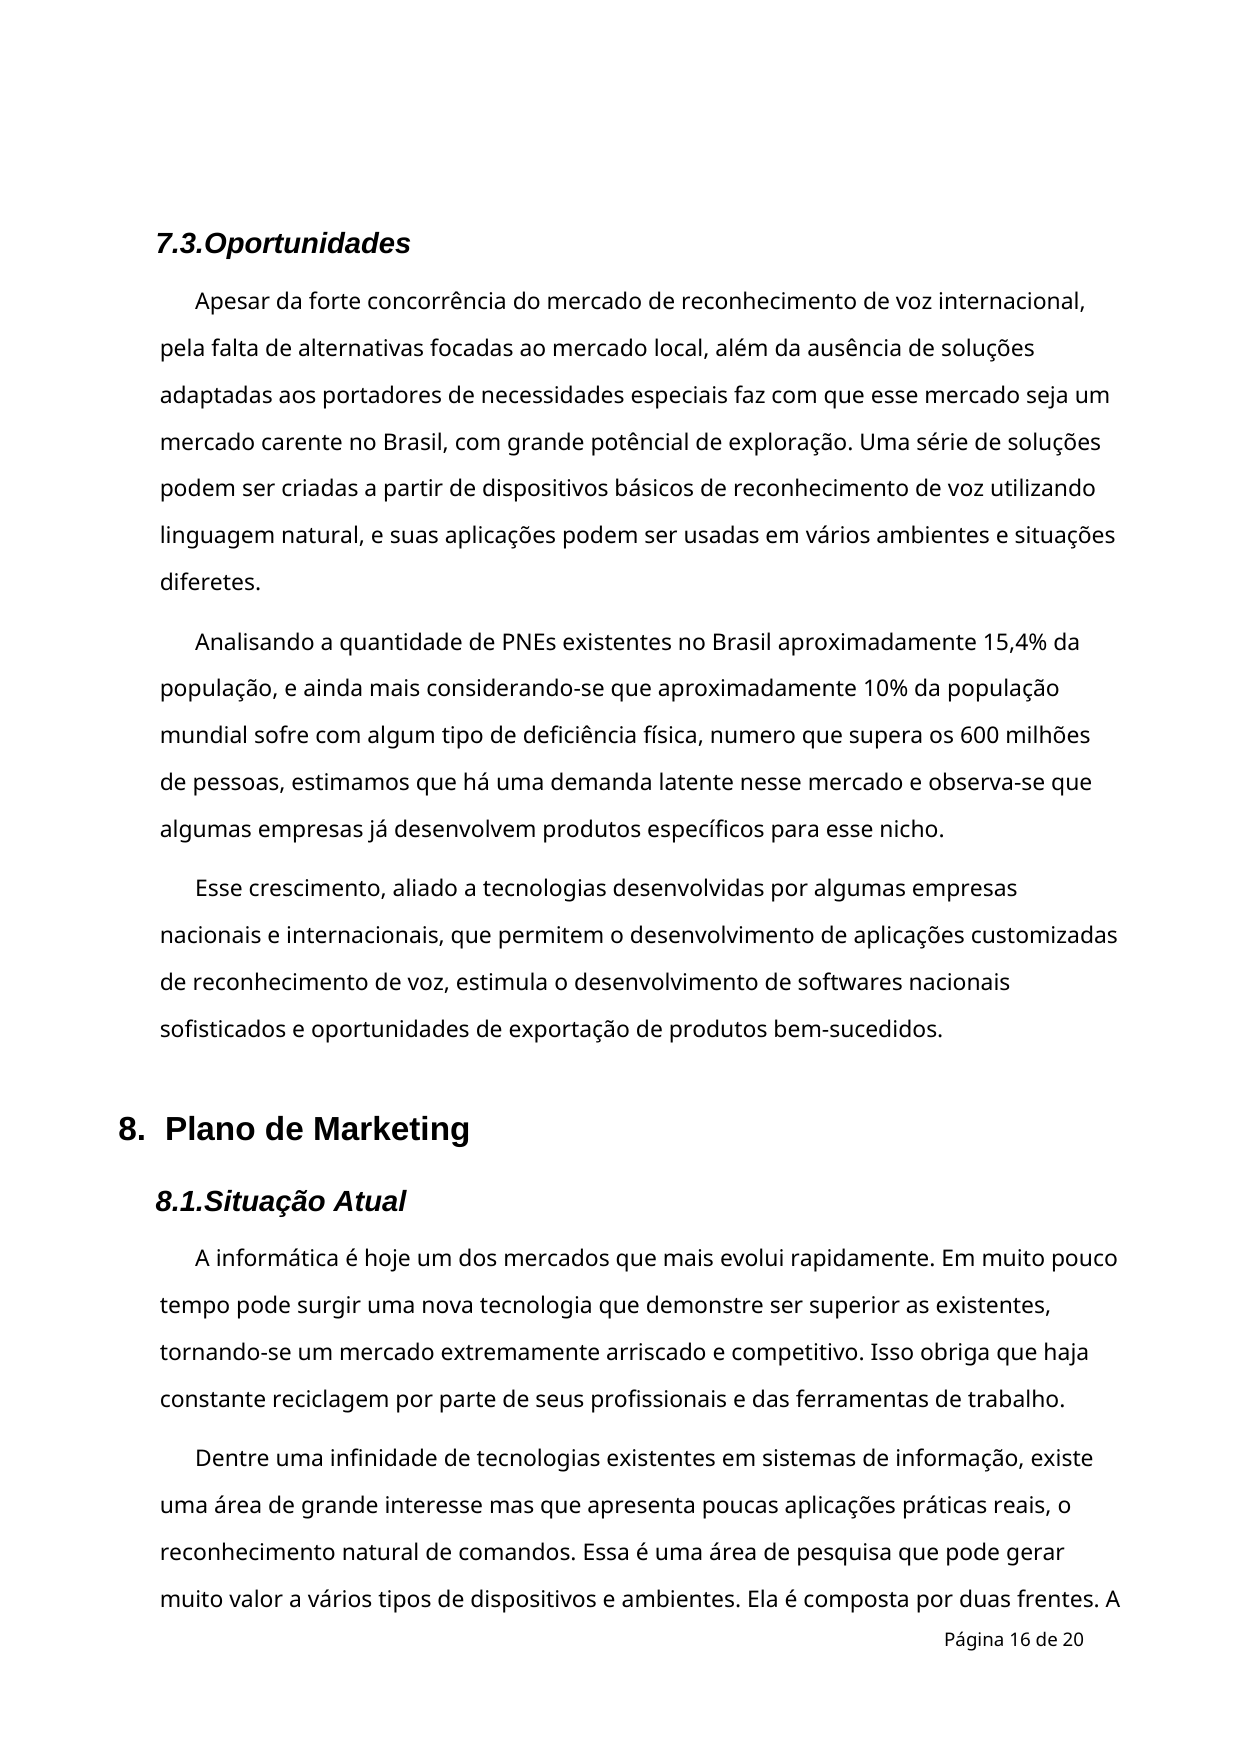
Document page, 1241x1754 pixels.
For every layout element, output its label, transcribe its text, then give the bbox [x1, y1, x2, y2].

text Apesar da forte concorrência do mercado de reconhecimento de voz internacional, pela falta de alternativas focadas ao mercado local, além da ausência de soluções adaptadas aos portadores de necessidades especiais faz com que esse mercado seja um mercado carente no Brasil, com grande potêncial de exploração. Uma série de soluções podem ser criadas a partir de dispositivos básicos de reconhecimento de voz utilizando linguagem natural, e suas aplicações podem ser usadas em vários ambientes e situações diferetes. [159, 285, 1122, 597]
text Esse crescimento, aliado a tecnologias desenvolvidas por algumas empresas nacionais e internacionais, que permitem o desenvolvimento de aplicações customizadas de reconhecimento de voz, estimula o desenvolvimento de softwares nacionais sofisticados e oportunidades de exportação de produtos bem-sucedidos. [159, 872, 1122, 1044]
text Dentre uma infinidade de tecnologias existentes em sistemas de informação, existe uma área de grande interesse mas que apresenta poucas aplicações práticas reais, o reconhecimento natural de comandos. Essa é uma área de pesquisa que pode gerar muito valor a vários tipos de dispositivos e ambientes. Ela é composta por duas frentes. A [159, 1442, 1122, 1614]
subtitle Oportunidades [155, 227, 1122, 260]
text A informática é hoje um dos mercados que mais evolui rapidamente. Em muito pouco tempo pode surgir uma nova tecnologia que demonstre ser superior as existentes, tornando-se um mercado extremamente arriscado e competitivo. Isso obriga que haja constante reciclagem por parte de seus profissionais e das ferramentas de trabalho. [159, 1242, 1122, 1414]
text Analisando a quantidade de PNEs existentes no Brasil aproximadamente 15,4% da população, e ainda mais considerando-se que aproximadamente 10% da população mundial sofre com algum tipo de deficiência física, numero que supera os 600 milhões de pessoas, estimamos que há uma demanda latente nesse mercado e observa-se que algumas empresas já desenvolvem produtos específicos para esse nicho. [159, 626, 1122, 844]
subtitle Situação Atual [155, 1185, 1122, 1217]
subtitle Plano de Marketing [118, 1110, 1122, 1147]
